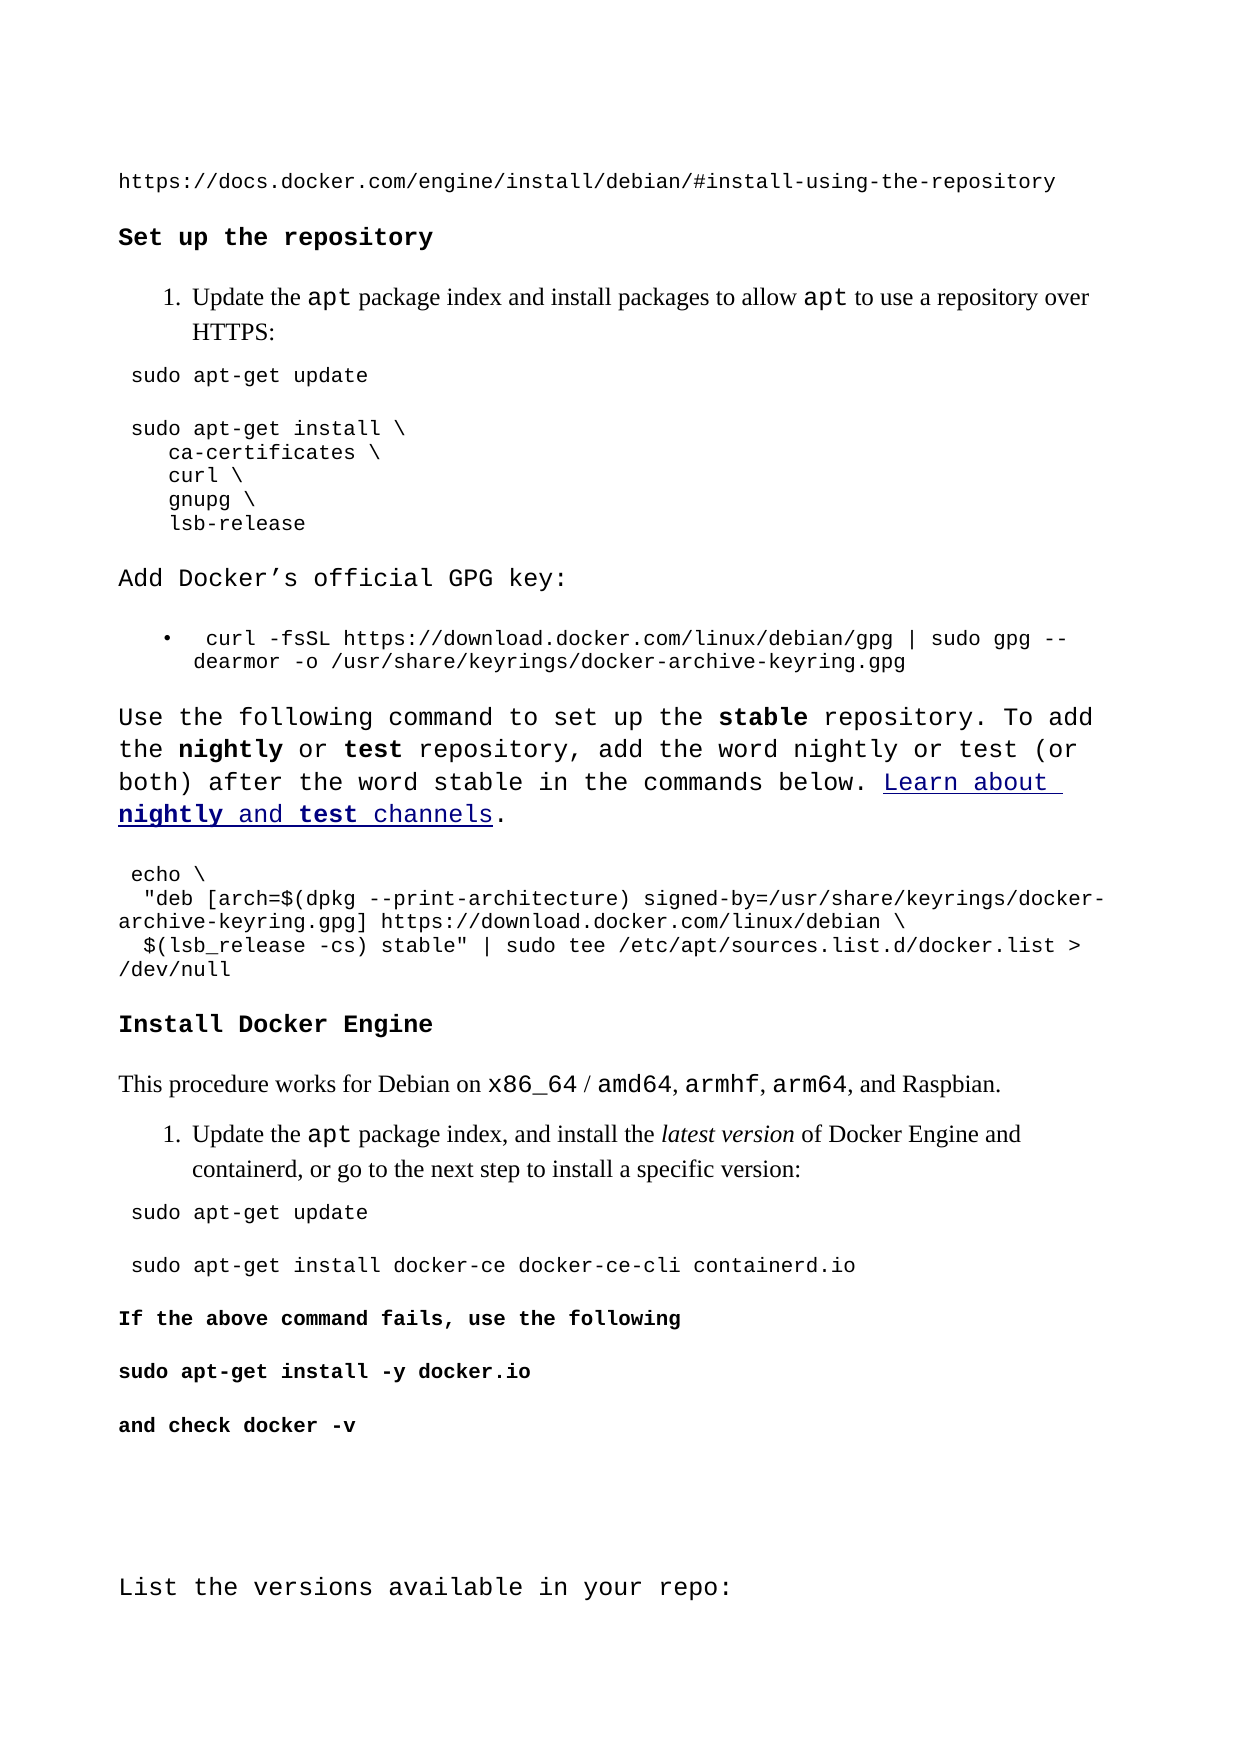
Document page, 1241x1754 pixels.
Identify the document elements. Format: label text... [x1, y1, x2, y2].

text ca-certificates \ [118, 442, 1122, 465]
subtitle Install Docker Engine [118, 1012, 1122, 1040]
text Use the following command to set up the stable repository. To add the nightly or test repository, add the word nightly or test (or both) after the word stable in the commands below. Learn about nightly and test channels. [118, 704, 1122, 830]
text sudo apt-get update [118, 1202, 1122, 1226]
text List the versions available in your repo: [118, 1574, 1122, 1602]
text Add Docker’s official GPG key: [118, 566, 1122, 594]
text $(lsb_release -cs) stable" | sudo tee /etc/apt/sources.list.d/docker.list > /dev/null [118, 935, 1122, 982]
list curl -fsSL https://download.docker.com/linux/debian/gpg | sudo gpg --dearmor -o /usr/share/keyrings/docker-archive-keyring.gpg [164, 628, 1122, 675]
text If the above command fails, use the following [118, 1308, 1122, 1332]
text This procedure works for Debian on x86_64 / amd64, armhf, arm64, and Raspbian. [118, 1069, 1122, 1100]
text and check docker -v [118, 1415, 1122, 1438]
text https://docs.docker.com/engine/install/debian/#install-using-the-repository [118, 171, 1122, 195]
list Update the apt package index, and install the latest version of Docker Engine and containerd, or go to the next step to install a specific version: [162, 1119, 1122, 1183]
text sudo apt-get update [118, 365, 1122, 388]
text sudo apt-get install \ [118, 418, 1122, 442]
text gnupg \ [118, 489, 1122, 513]
text echo \ [118, 864, 1122, 888]
text "deb [arch=$(dpkg --print-architecture) signed-by=/usr/share/keyrings/docker-archive-keyring.gpg] https://download.docker.com/linux/debian \ [118, 888, 1122, 935]
subtitle Set up the repository [118, 224, 1122, 253]
text lsb-release [118, 513, 1122, 536]
list Update the apt package index and install packages to allow apt to use a repository over HTTPS: [162, 282, 1122, 346]
text sudo apt-get install docker-ce docker-ce-cli containerd.io [118, 1255, 1122, 1279]
text curl \ [118, 465, 1122, 489]
text sudo apt-get install -y docker.io [118, 1362, 1122, 1385]
